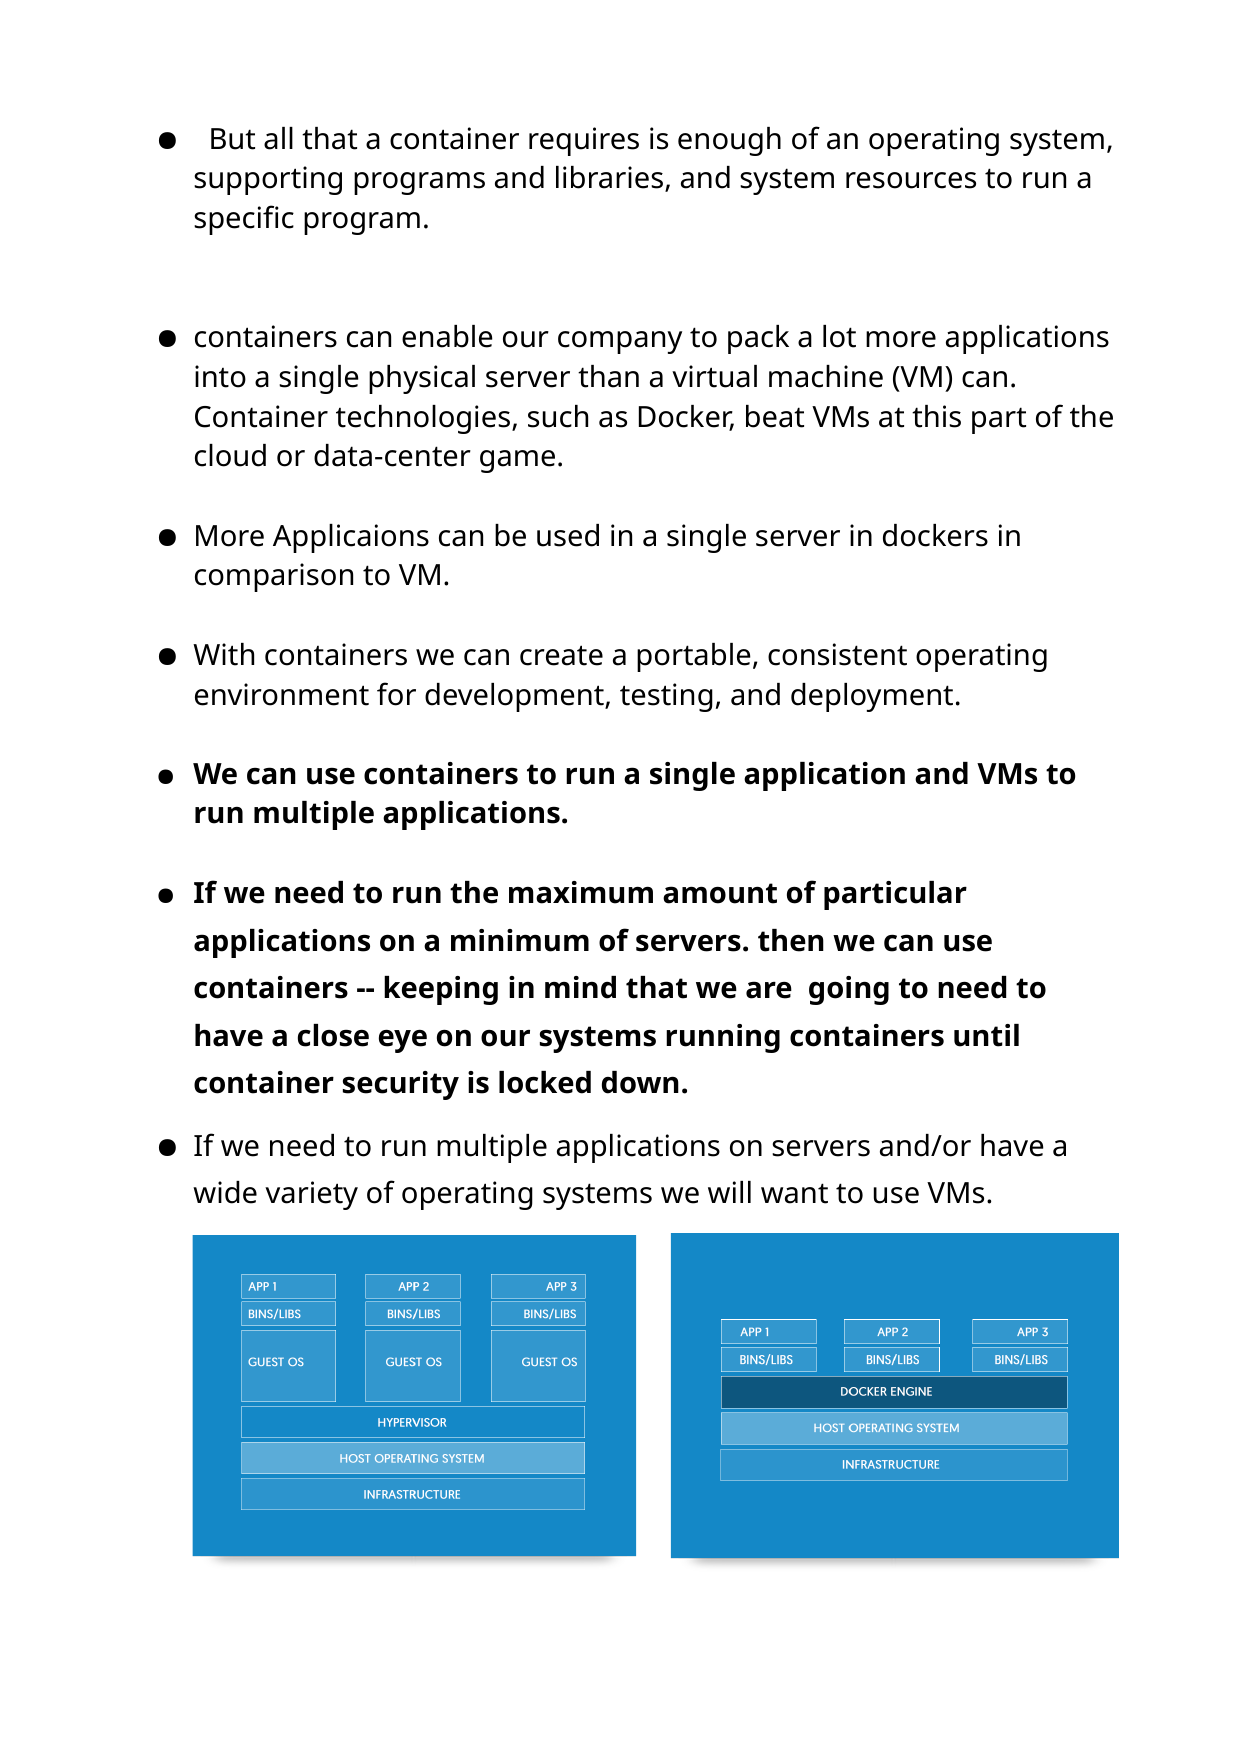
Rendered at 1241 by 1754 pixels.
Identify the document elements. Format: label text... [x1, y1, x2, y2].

list More Applicaions can be used in a single server in dockers in comparison to VM. [156, 515, 1122, 594]
list But all that a container requires is enough of an operating system, supporting programs and libraries, and system resources to run a specific program. [156, 118, 1122, 237]
list With containers we can create a portable, consistent operating environment for development, testing, and deployment. [156, 634, 1122, 713]
list If we need to run multiple applications on servers and/or have a wide variety of operating systems we will want to use VMs. [156, 1125, 1122, 1212]
list If we need to run the maximum amount of particular applications on a minimum of servers. then we can use containers -- keeping in mind that we are going to need to have a close eye on our systems running containers until container security is locked down. [156, 872, 1122, 1102]
list We can use containers to run a single application and VMs to run multiple applications. [156, 753, 1122, 832]
list containers can enable our company to pack a lot more applications into a single physical server than a virtual machine (VM) can. Container technologies, such as Docker, beat VMs at this part of the cloud or data-center game. [156, 317, 1122, 475]
